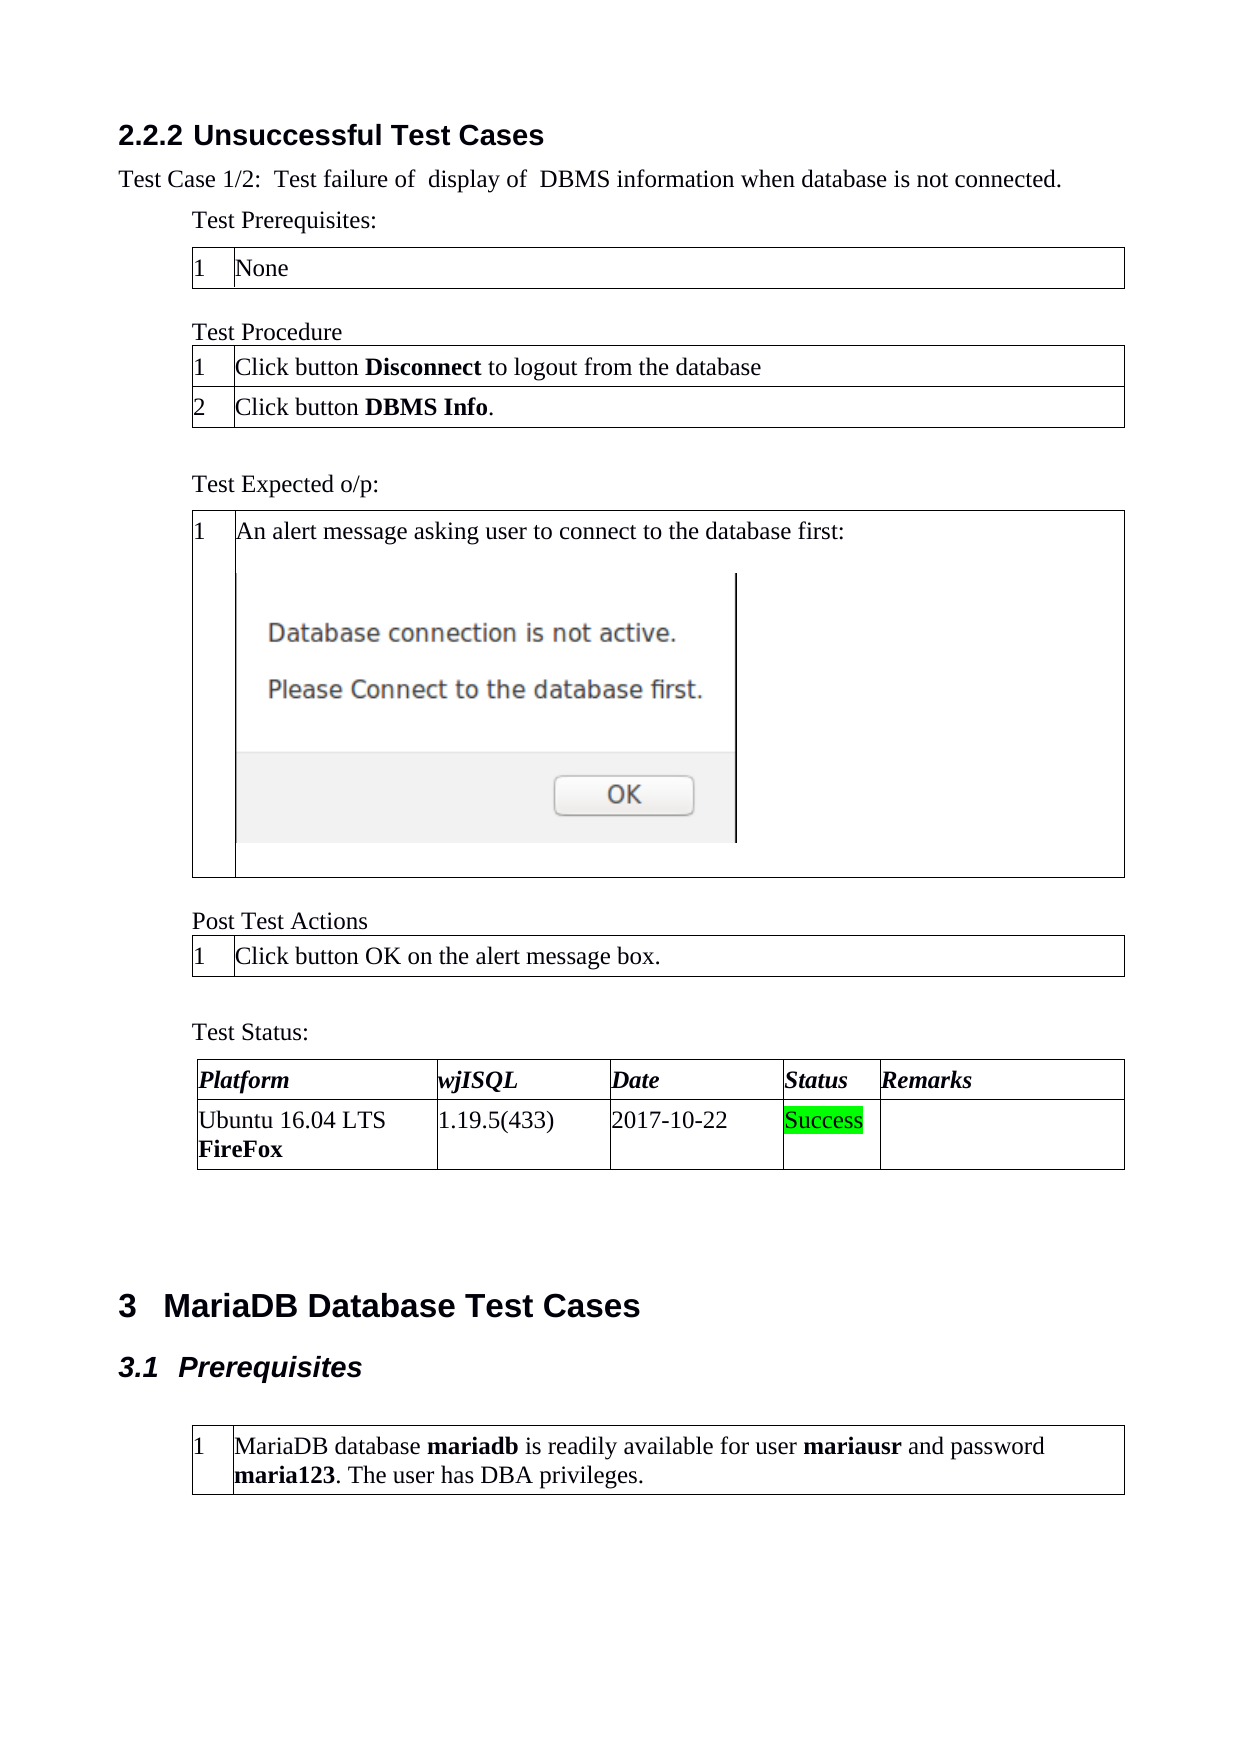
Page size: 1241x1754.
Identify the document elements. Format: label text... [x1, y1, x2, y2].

subtitle Unsuccessful Test Cases [118, 118, 1122, 152]
table_cell 2017-10-22 [611, 1100, 783, 1169]
table_header 1 [193, 248, 234, 287]
text Test Case 1/2: Test failure of display of DBMS information when database is not connected. [118, 164, 1122, 193]
table_header None [235, 248, 1124, 287]
table_cell Success [784, 1100, 880, 1169]
table_header Date [611, 1060, 783, 1099]
table_header 1 [193, 936, 234, 976]
subtitle Prerequisites [118, 1350, 1122, 1383]
table_cell Ubuntu 16.04 LTS FireFox [198, 1100, 437, 1169]
table_cell [881, 1100, 1124, 1169]
text Test Expected o/p: [118, 469, 1122, 497]
text Test Prerequisites: [118, 205, 1122, 234]
table_header Platform [198, 1060, 437, 1099]
table_header 1 [193, 511, 235, 877]
table_cell 2 [193, 387, 234, 427]
table_header MariaDB database mariadb is readily available for user mariausr and password maria123. The user has DBA privileges. [234, 1426, 1124, 1494]
table_header Click button OK on the alert message box. [235, 936, 1124, 976]
table_header Remarks [881, 1060, 1124, 1099]
text Test Status: [118, 1017, 1122, 1046]
text Test Procedure [118, 317, 1122, 345]
table_header wjISQL [438, 1060, 610, 1099]
table_header Click button Disconnect to logout from the database [235, 346, 1124, 386]
picture [235, 573, 737, 843]
table_header Status [784, 1060, 880, 1099]
table_cell 1.19.5(433) [438, 1100, 610, 1169]
table_header 1 [193, 346, 234, 386]
subtitle MariaDB Database Test Cases [118, 1287, 1122, 1325]
table_header 1 [193, 1426, 233, 1494]
text Post Test Actions [118, 906, 1122, 935]
table_cell Click button DBMS Info. [235, 387, 1124, 427]
table_header An alert message asking user to connect to the database first: [236, 511, 1124, 877]
